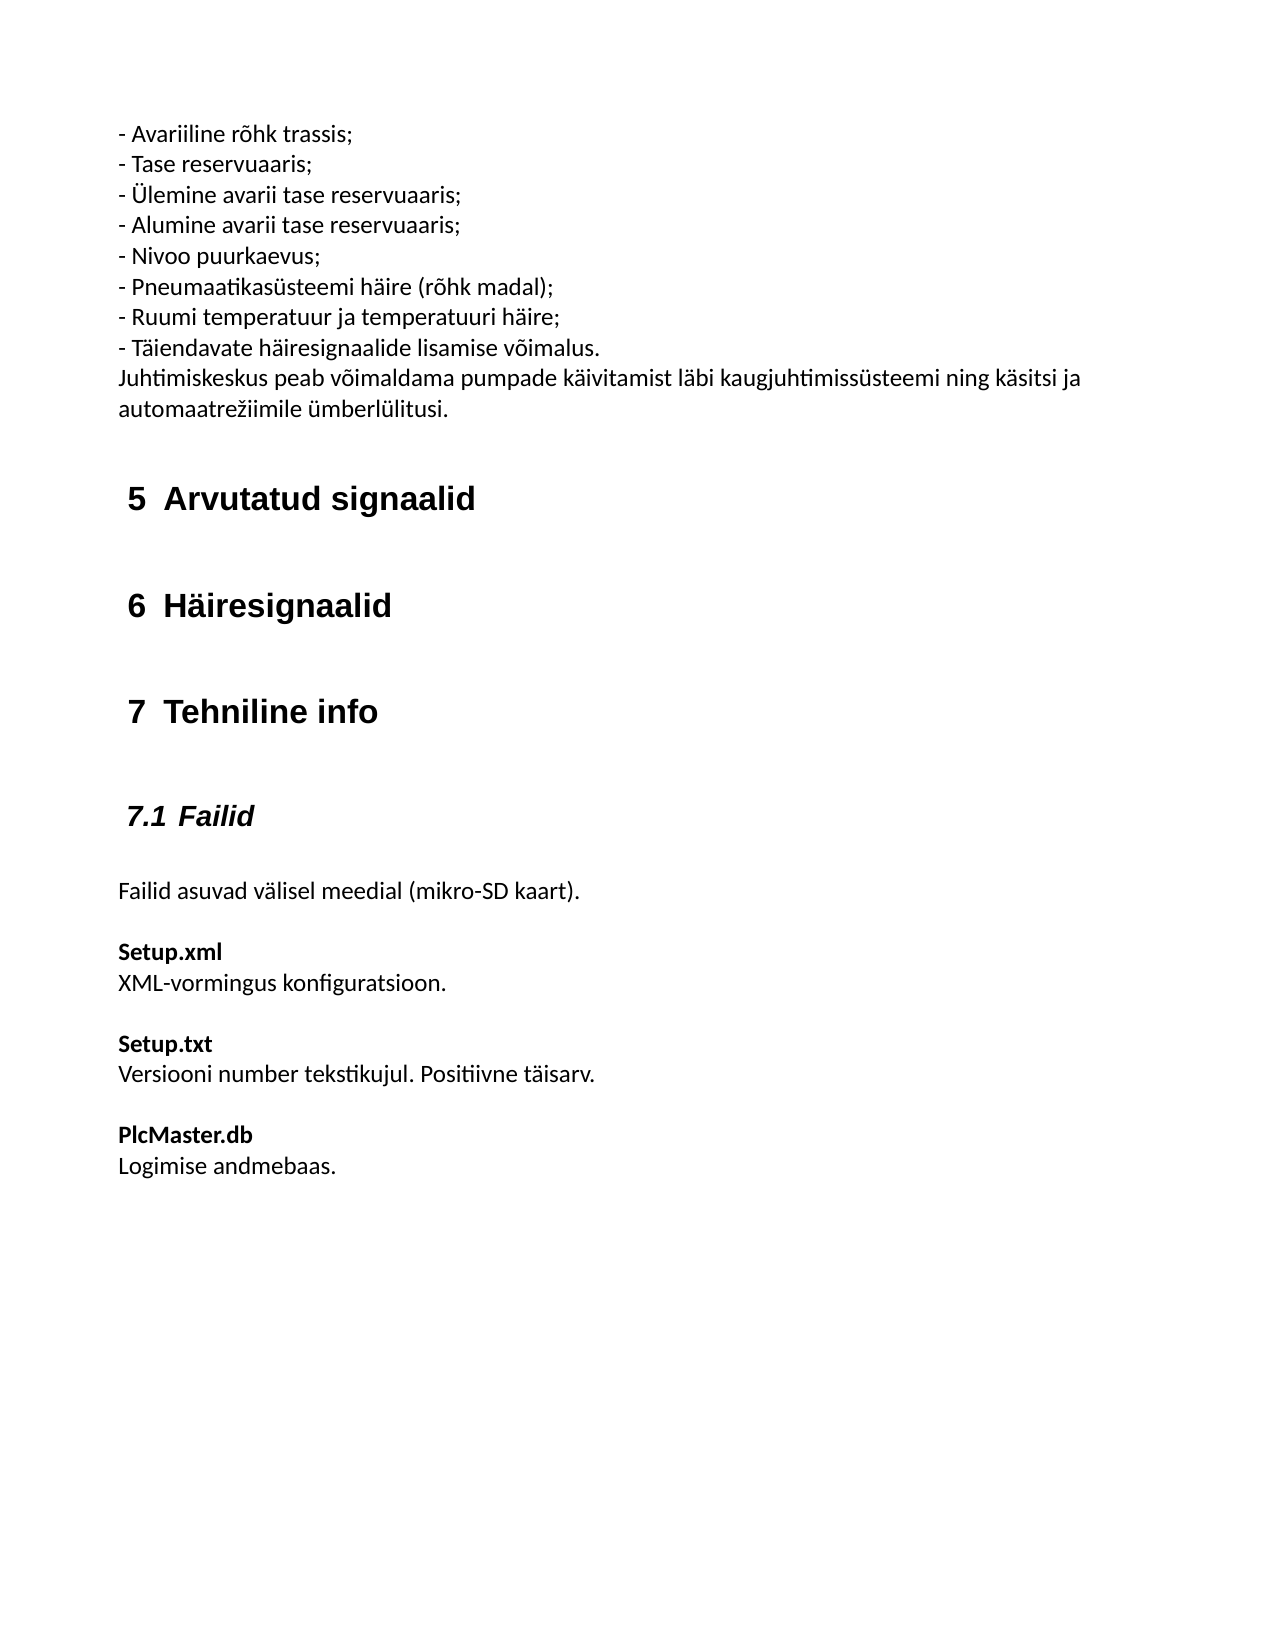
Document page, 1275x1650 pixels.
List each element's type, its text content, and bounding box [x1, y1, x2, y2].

subtitle Failid [118, 799, 1157, 832]
subtitle Häiresignaalid [118, 586, 1157, 624]
subtitle Arvutatud signaalid [118, 479, 1157, 517]
text PlcMaster.db [118, 1119, 1157, 1150]
text - Tase reservuaaris; [118, 149, 1157, 179]
text Setup.txt [118, 1028, 1157, 1058]
subtitle Tehniline info [118, 692, 1157, 731]
text Juhtimiskeskus peab võimaldama pumpade käivitamist läbi kaugjuhtimissüsteemi ning käsitsi ja [118, 362, 1157, 393]
text - Täiendavate häiresignaalide lisamise võimalus. [118, 332, 1157, 362]
text - Ülemine avarii tase reservuaaris; [118, 179, 1157, 210]
text XML-vormingus konfiguratsioon. [118, 967, 1157, 997]
text - Avariiline rõhk trassis; [118, 118, 1157, 149]
text Logimise andmebaas. [118, 1150, 1157, 1181]
text Setup.xml [118, 936, 1157, 967]
text automaatrežiimile ümberlülitusi. [118, 393, 1157, 423]
text - Ruumi temperatuur ja temperatuuri häire; [118, 301, 1157, 332]
text - Alumine avarii tase reservuaaris; [118, 210, 1157, 240]
text - Pneumaatikasüsteemi häire (rõhk madal); [118, 271, 1157, 301]
text Versiooni number tekstikujul. Positiivne täisarv. [118, 1058, 1157, 1089]
text - Nivoo puurkaevus; [118, 240, 1157, 271]
text Failid asuvad välisel meedial (mikro-SD kaart). [118, 875, 1157, 906]
